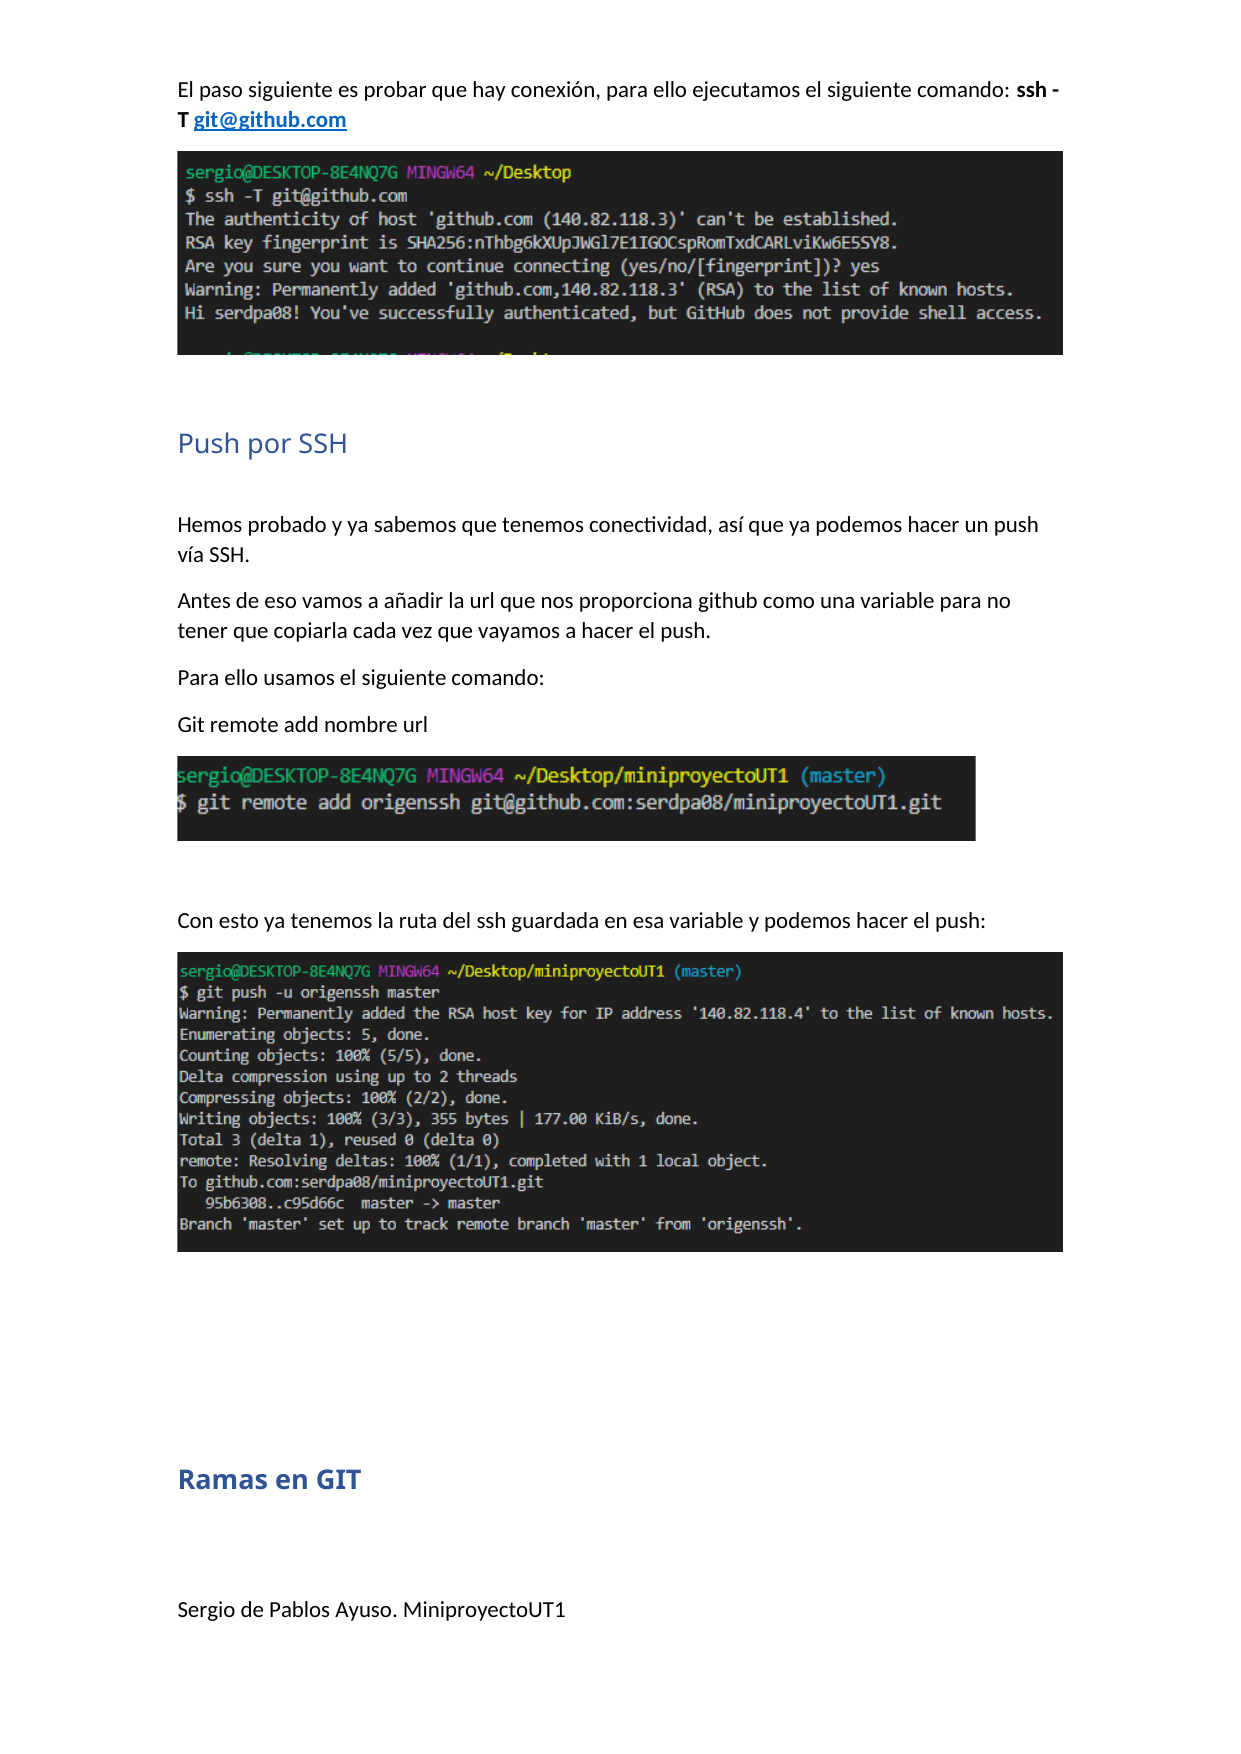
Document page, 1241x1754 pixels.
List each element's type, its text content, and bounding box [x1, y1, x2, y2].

text Hemos probado y ya sabemos que tenemos conectividad, así que ya podemos hacer un push vía SSH. [177, 510, 1063, 568]
text Git remote add nombre url [177, 710, 1063, 738]
text Con esto ya tenemos la ruta del ssh guardada en esa variable y podemos hacer el push: [177, 906, 1063, 934]
text Para ello usamos el siguiente comando: [177, 663, 1063, 691]
subtitle Push por SSH [177, 424, 1063, 461]
text Antes de eso vamos a añadir la url que nos proporciona github como una variable para no tener que copiarla cada vez que vayamos a hacer el push. [177, 587, 1063, 644]
text El paso siguiente es probar que hay conexión, para ello ejecutamos el siguiente comando: ssh -T git@github.com [177, 75, 1063, 133]
subtitle Ramas en GIT [177, 1460, 1063, 1497]
